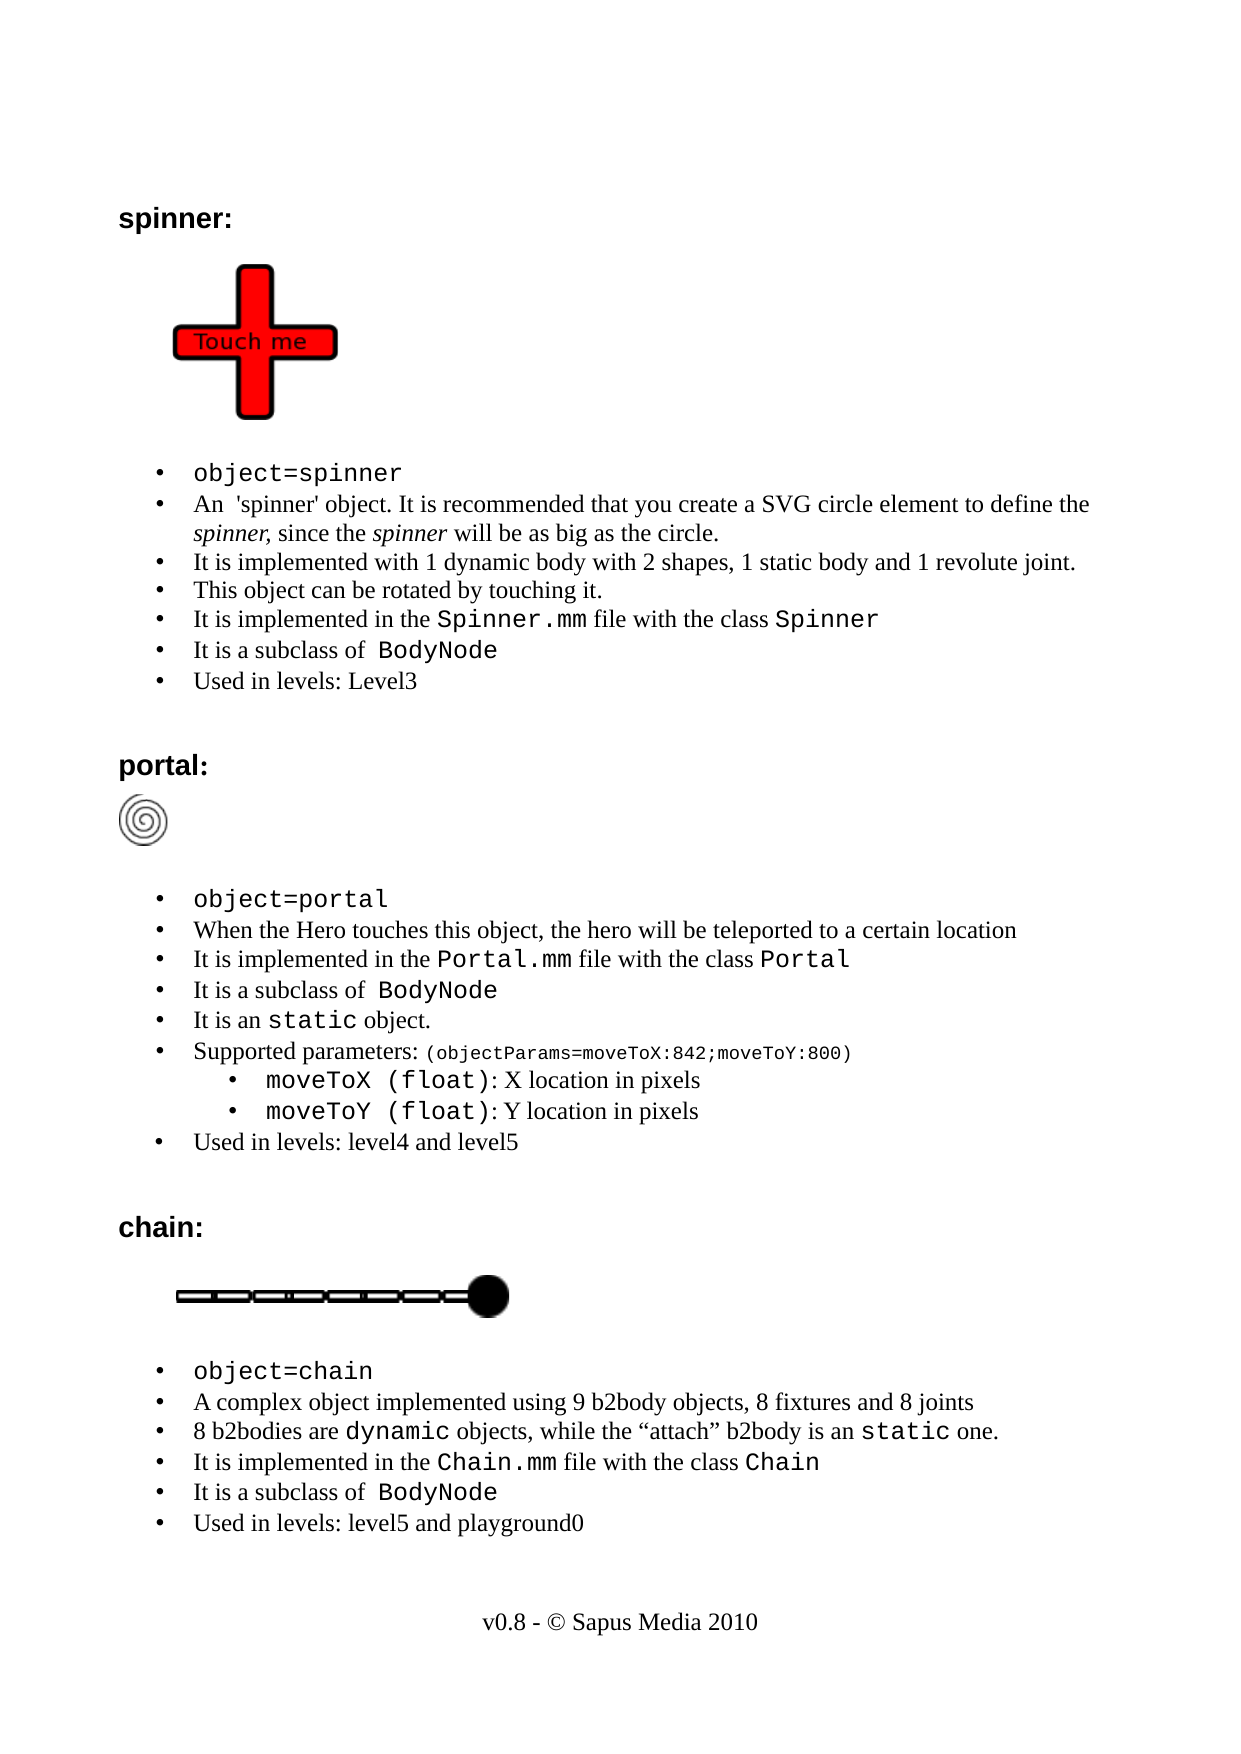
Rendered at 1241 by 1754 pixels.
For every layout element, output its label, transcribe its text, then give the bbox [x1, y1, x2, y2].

list It is a subclass of BodyNode [156, 635, 1122, 666]
picture [172, 264, 339, 420]
subtitle chain: [118, 1209, 1122, 1243]
list When the Hero touches this object, the hero will be teleported to a certain location [156, 915, 1122, 944]
list It is implemented in the Portal.mm file with the class Portal [156, 944, 1122, 975]
list This object can be rotated by touching it. [156, 575, 1122, 604]
list object=portal [156, 887, 1122, 915]
list object=chain [156, 1359, 1122, 1387]
list 8 b2bodies are dynamic objects, while the “attach” b2body is an static one. [156, 1416, 1122, 1447]
picture [119, 794, 168, 846]
subtitle spinner: [118, 201, 1122, 234]
list Used in levels: level5 and playground0 [156, 1508, 1122, 1537]
list It is implemented in the Chain.mm file with the class Chain [156, 1447, 1122, 1477]
list It is a subclass of BodyNode [156, 1477, 1122, 1508]
subtitle portal: [118, 748, 1122, 782]
list Used in levels: Level3 [156, 666, 1122, 694]
picture [176, 1275, 510, 1318]
list It is implemented with 1 dynamic body with 2 shapes, 1 static body and 1 revolute joint. [156, 547, 1122, 575]
list moveToX (float): X location in pixels [228, 1065, 1122, 1096]
list moveToY (float): Y location in pixels [228, 1096, 1122, 1127]
list Supported parameters: (objectParams=moveToX:842;moveToY:800) [156, 1036, 1122, 1065]
list It is a subclass of BodyNode [156, 975, 1122, 1006]
list It is an static object. [156, 1006, 1122, 1036]
list Used in levels: level4 and level5 [154, 1127, 1122, 1156]
list It is implemented in the Spinner.mm file with the class Spinner [156, 604, 1122, 635]
list A complex object implemented using 9 b2body objects, 8 fixtures and 8 joints [156, 1387, 1122, 1416]
list An 'spinner' object. It is recommended that you create a SVG circle element to define the spinner, since the spinner will be as big as the circle. [156, 489, 1122, 547]
list object=spinner [156, 461, 1122, 489]
